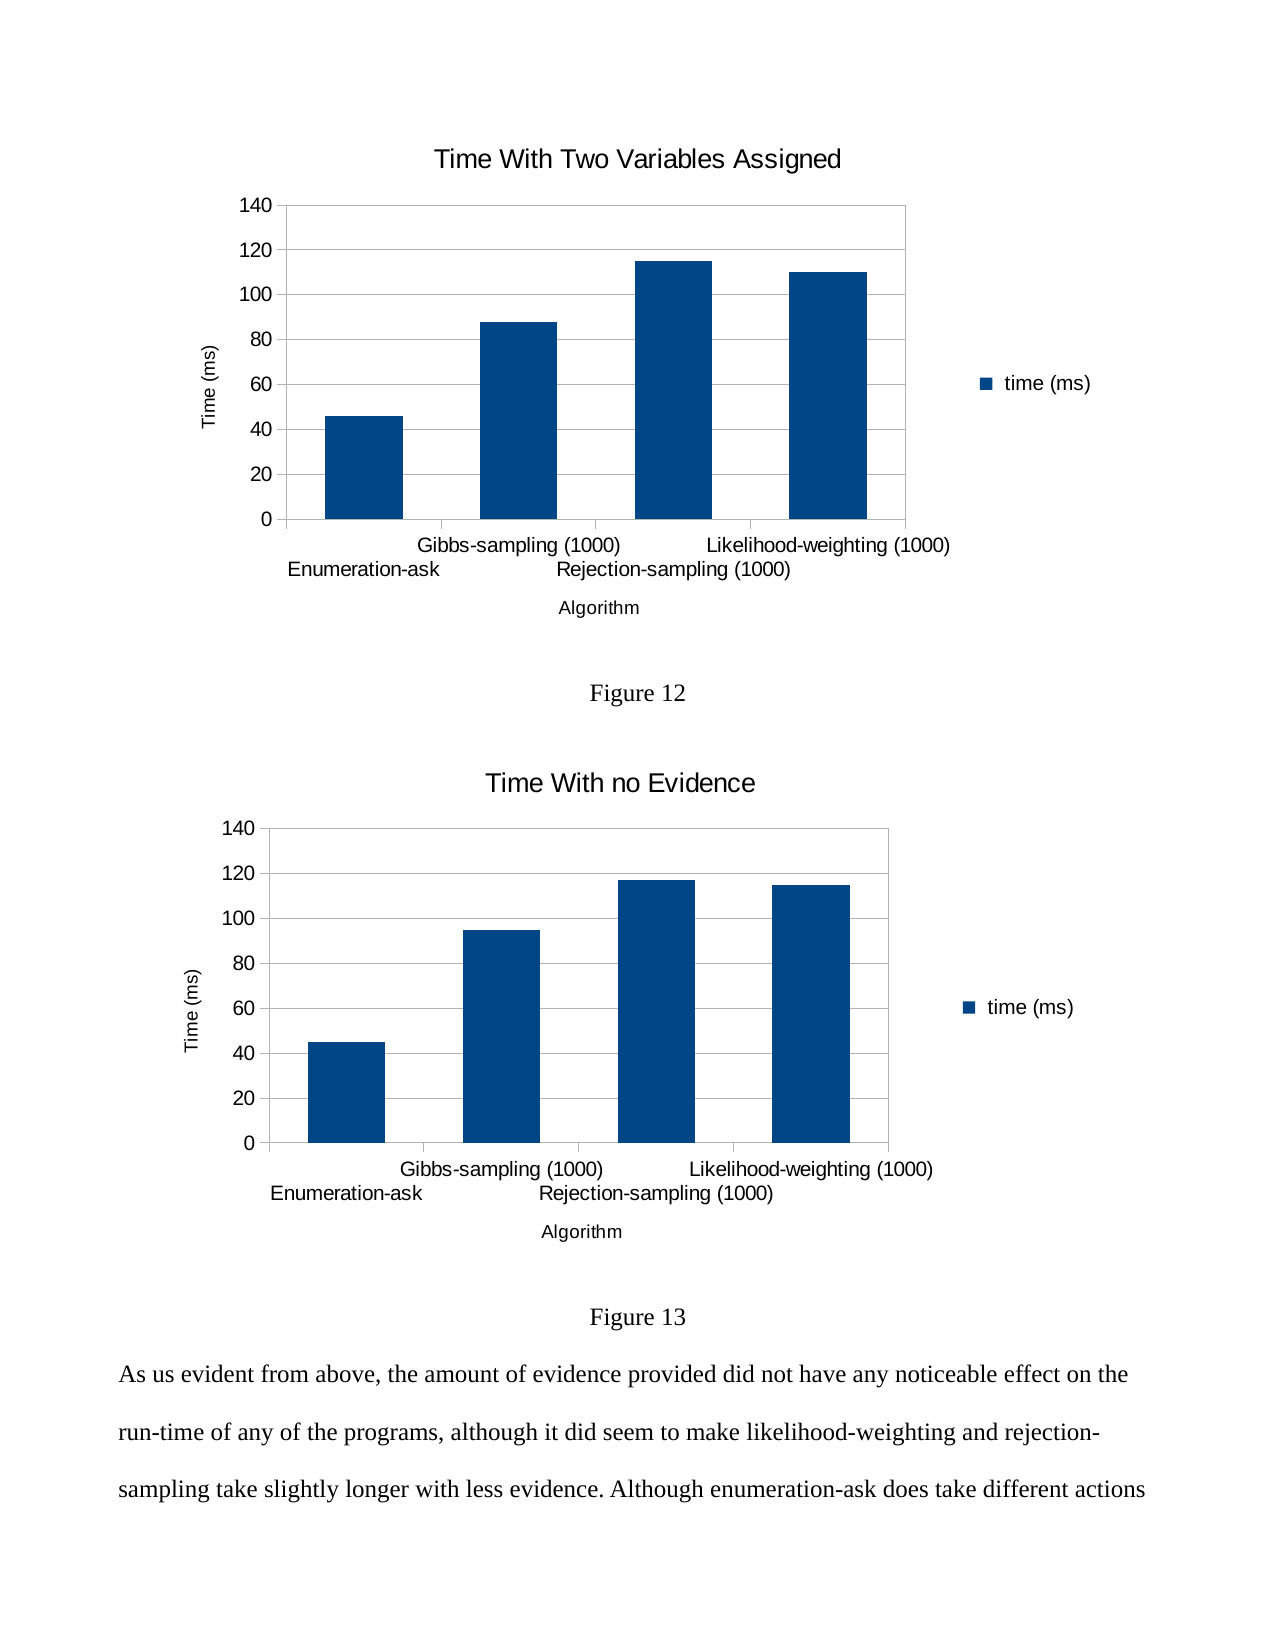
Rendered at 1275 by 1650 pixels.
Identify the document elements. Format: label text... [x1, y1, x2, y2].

text As us evident from above, the amount of evidence provided did not have any noticeable effect on the run-time of any of the programs, although it did seem to make likelihood-weighting and rejection-sampling take slightly longer with less evidence. Although enumeration-ask does take different actions [118, 1359, 1157, 1503]
text Figure 13 [118, 736, 1157, 1331]
text Figure 12 [118, 118, 1157, 707]
